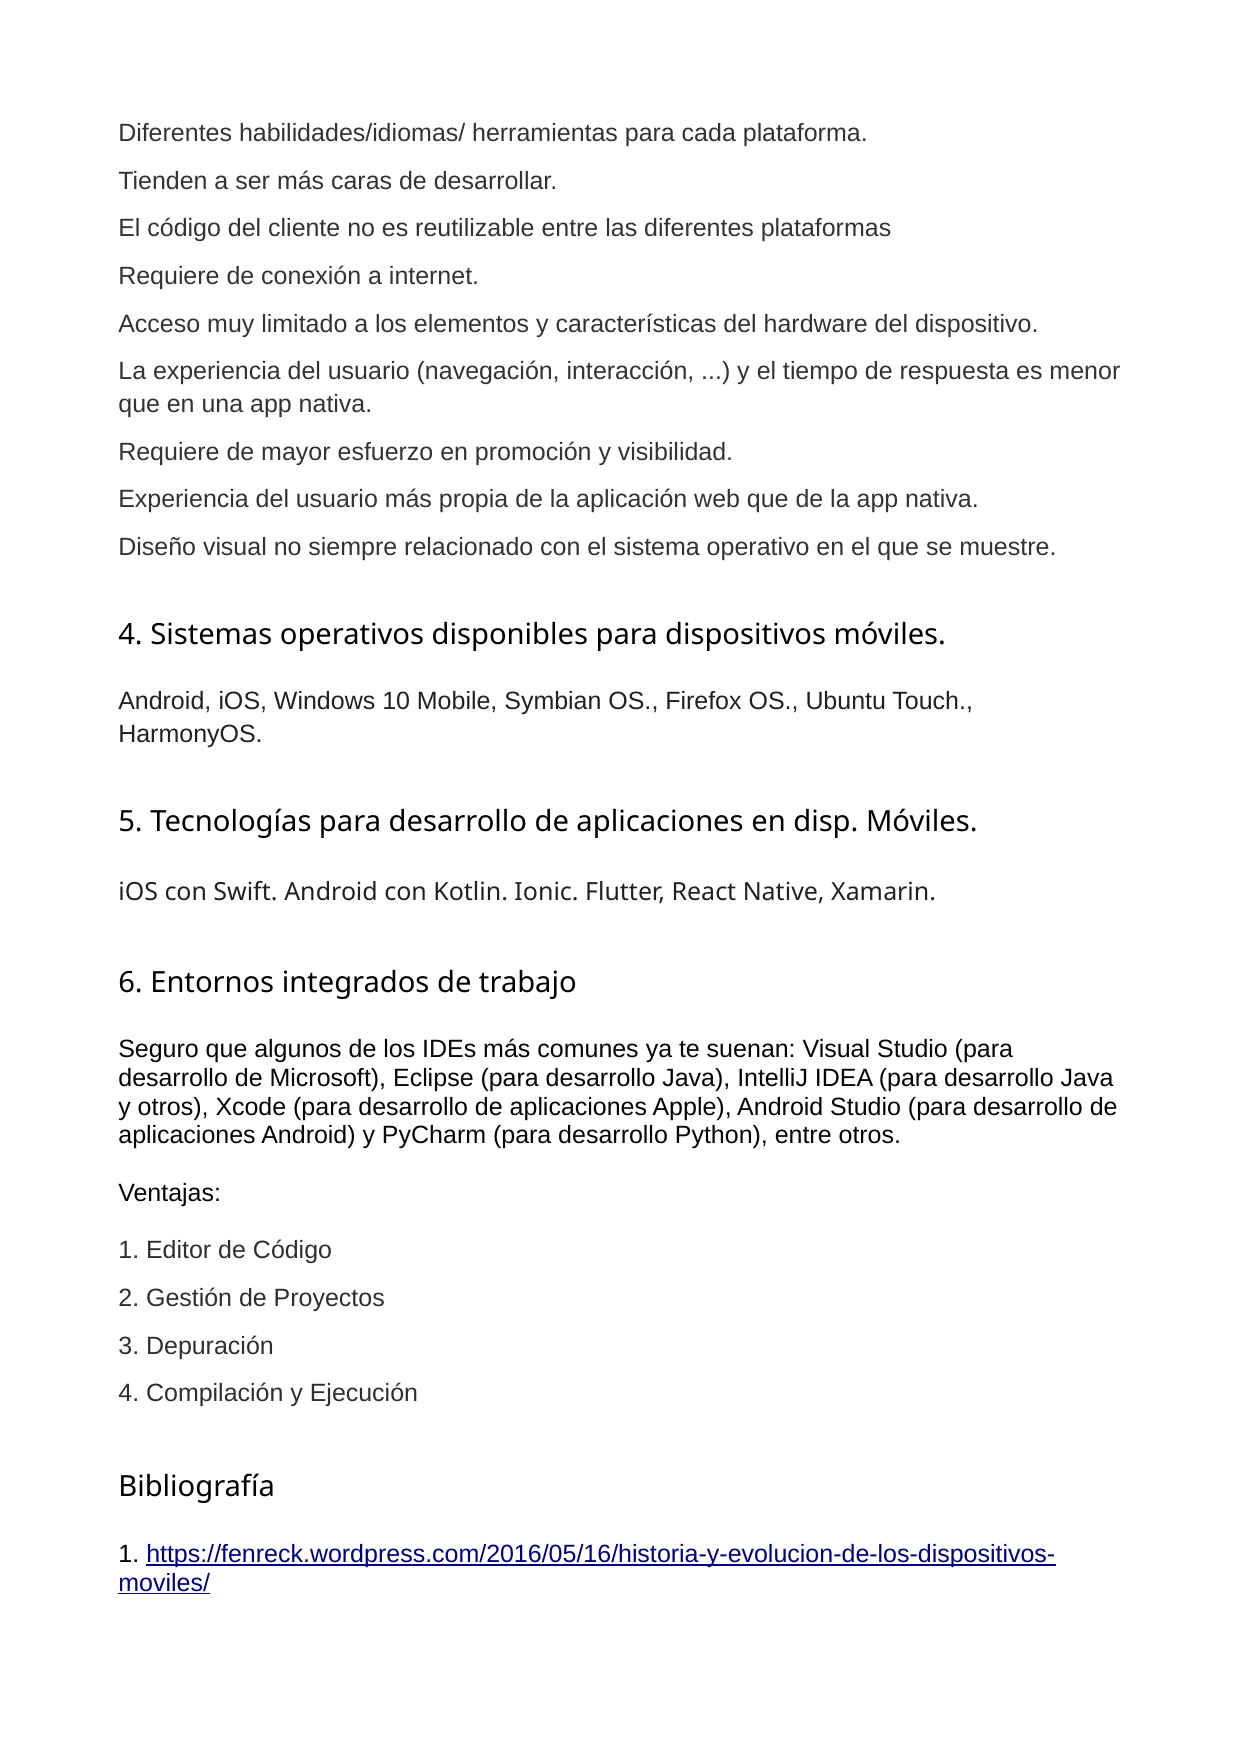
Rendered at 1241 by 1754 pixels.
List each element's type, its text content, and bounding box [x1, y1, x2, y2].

text 6. Entornos integrados de trabajo [118, 961, 1122, 1001]
text La experiencia del usuario (navegación, interacción, ...) y el tiempo de respuesta es menor que en una app nativa. [118, 356, 1122, 418]
text Requiere de mayor esfuerzo en promoción y visibilidad. [118, 437, 1122, 466]
text 1. https://fenreck.wordpress.com/2016/05/16/historia-y-evolucion-de-los-dispositivos-moviles/ [118, 1539, 1122, 1597]
text 1. Editor de Código [118, 1236, 1122, 1264]
text Acceso muy limitado a los elementos y características del hardware del dispositivo. [118, 308, 1122, 337]
text Tienden a ser más caras de desarrollar. [118, 166, 1122, 194]
text Android, iOS, Windows 10 Mobile, Symbian OS., Firefox OS., Ubuntu Touch., HarmonyOS. [118, 686, 1122, 748]
text Seguro que algunos de los IDEs más comunes ya te suenan: Visual Studio (para desarrollo de Microsoft), Eclipse (para desarrollo Java), IntelliJ IDEA (para desarrollo Java y otros), Xcode (para desarrollo de aplicaciones Apple), Android Studio (para desarrollo de aplicaciones Android) y PyCharm (para desarrollo Python), entre otros. [118, 1034, 1122, 1149]
text Experiencia del usuario más propia de la aplicación web que de la app nativa. [118, 484, 1122, 513]
text iOS con Swift. Android con Kotlin. Ionic. Flutter, React Native, Xamarin. [118, 874, 1122, 908]
text Diseño visual no siempre relacionado con el sistema operativo en el que se muestre. [118, 532, 1122, 561]
text Requiere de conexión a internet. [118, 261, 1122, 290]
text 4. Compilación y Ejecución [118, 1378, 1122, 1407]
text Bibliografía [118, 1466, 1122, 1505]
text 5. Tecnologías para desarrollo de aplicaciones en disp. Móviles. [118, 801, 1122, 840]
text 4. Sistemas operativos disponibles para dispositivos móviles. [118, 613, 1122, 653]
text El código del cliente no es reutilizable entre las diferentes plataformas [118, 213, 1122, 242]
text Ventajas: [118, 1178, 1122, 1207]
text Diferentes habilidades/idiomas/ herramientas para cada plataforma. [118, 118, 1122, 147]
text 2. Gestión de Proyectos [118, 1283, 1122, 1312]
text 3. Depuración [118, 1331, 1122, 1359]
